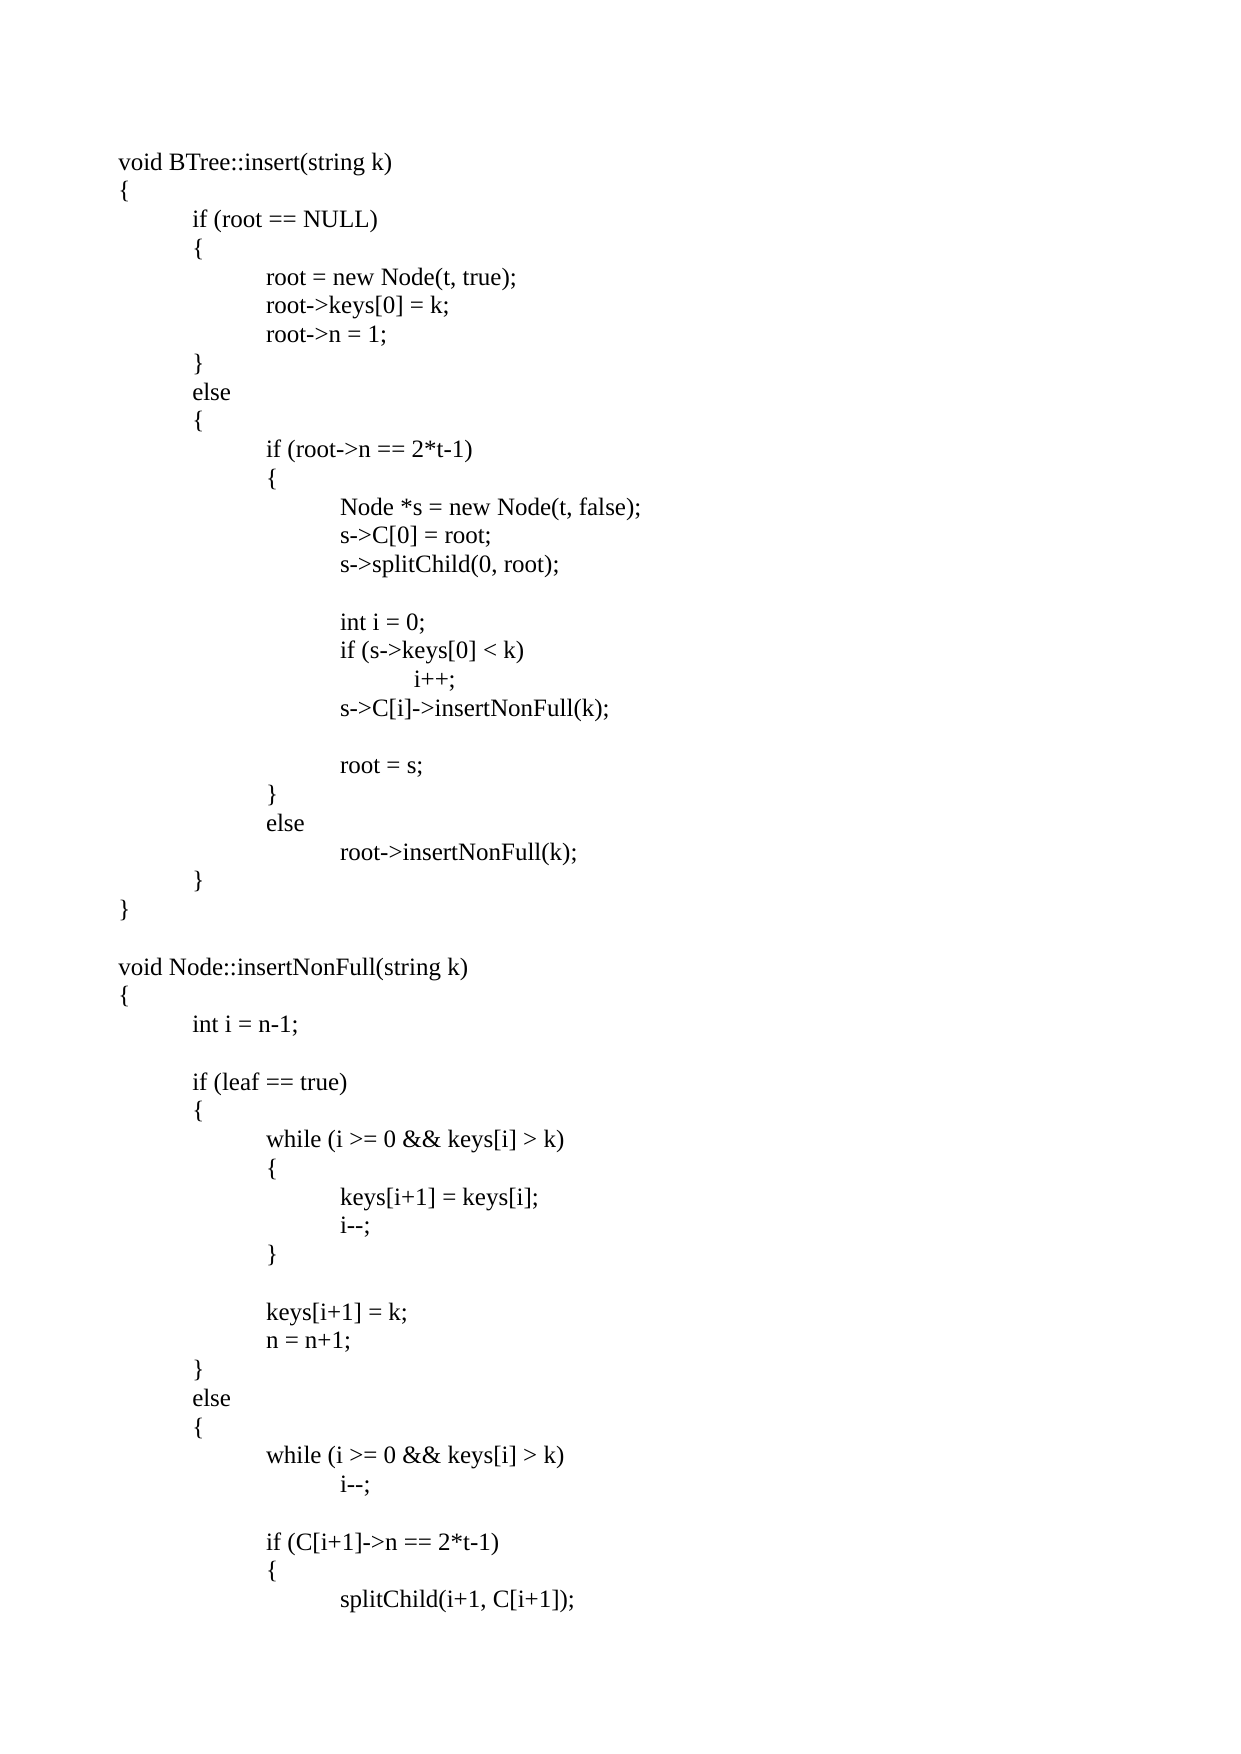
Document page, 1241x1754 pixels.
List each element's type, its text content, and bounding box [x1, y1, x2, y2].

text { [118, 176, 1122, 204]
text } [118, 1354, 1122, 1383]
text } [118, 866, 1122, 894]
text s->C[i]->insertNonFull(k); [118, 693, 1122, 722]
text i--; [118, 1211, 1122, 1239]
text else [118, 377, 1122, 406]
text else [118, 808, 1122, 837]
text Node *s = new Node(t, false); [118, 492, 1122, 521]
text { [118, 463, 1122, 492]
text i--; [118, 1469, 1122, 1498]
text int i = 0; [118, 607, 1122, 636]
text i++; [118, 664, 1122, 693]
text root->keys[0] = k; [118, 291, 1122, 319]
text root = new Node(t, true); [118, 262, 1122, 291]
text } [118, 894, 1122, 923]
text splitChild(i+1, C[i+1]); [118, 1584, 1122, 1613]
text { [118, 1153, 1122, 1182]
text if (s->keys[0] < k) [118, 636, 1122, 664]
text void Node::insertNonFull(string k) [118, 952, 1122, 981]
text } [118, 348, 1122, 377]
text else [118, 1383, 1122, 1412]
text } [118, 1239, 1122, 1268]
text if (root->n == 2*t-1) [118, 434, 1122, 463]
text while (i >= 0 && keys[i] > k) [118, 1124, 1122, 1153]
text { [118, 1096, 1122, 1124]
text void BTree::insert(string k) [118, 147, 1122, 176]
text if (leaf == true) [118, 1067, 1122, 1096]
text { [118, 406, 1122, 434]
text if (root == NULL) [118, 204, 1122, 233]
text root->insertNonFull(k); [118, 837, 1122, 866]
text { [118, 233, 1122, 262]
text root->n = 1; [118, 319, 1122, 348]
text s->splitChild(0, root); [118, 549, 1122, 578]
text { [118, 1412, 1122, 1441]
text while (i >= 0 && keys[i] > k) [118, 1441, 1122, 1469]
text root = s; [118, 751, 1122, 779]
text n = n+1; [118, 1326, 1122, 1354]
text keys[i+1] = k; [118, 1297, 1122, 1326]
text if (C[i+1]->n == 2*t-1) [118, 1527, 1122, 1556]
text int i = n-1; [118, 1009, 1122, 1038]
text } [118, 779, 1122, 808]
text { [118, 1556, 1122, 1584]
text { [118, 981, 1122, 1009]
text s->C[0] = root; [118, 521, 1122, 549]
text keys[i+1] = keys[i]; [118, 1182, 1122, 1211]
